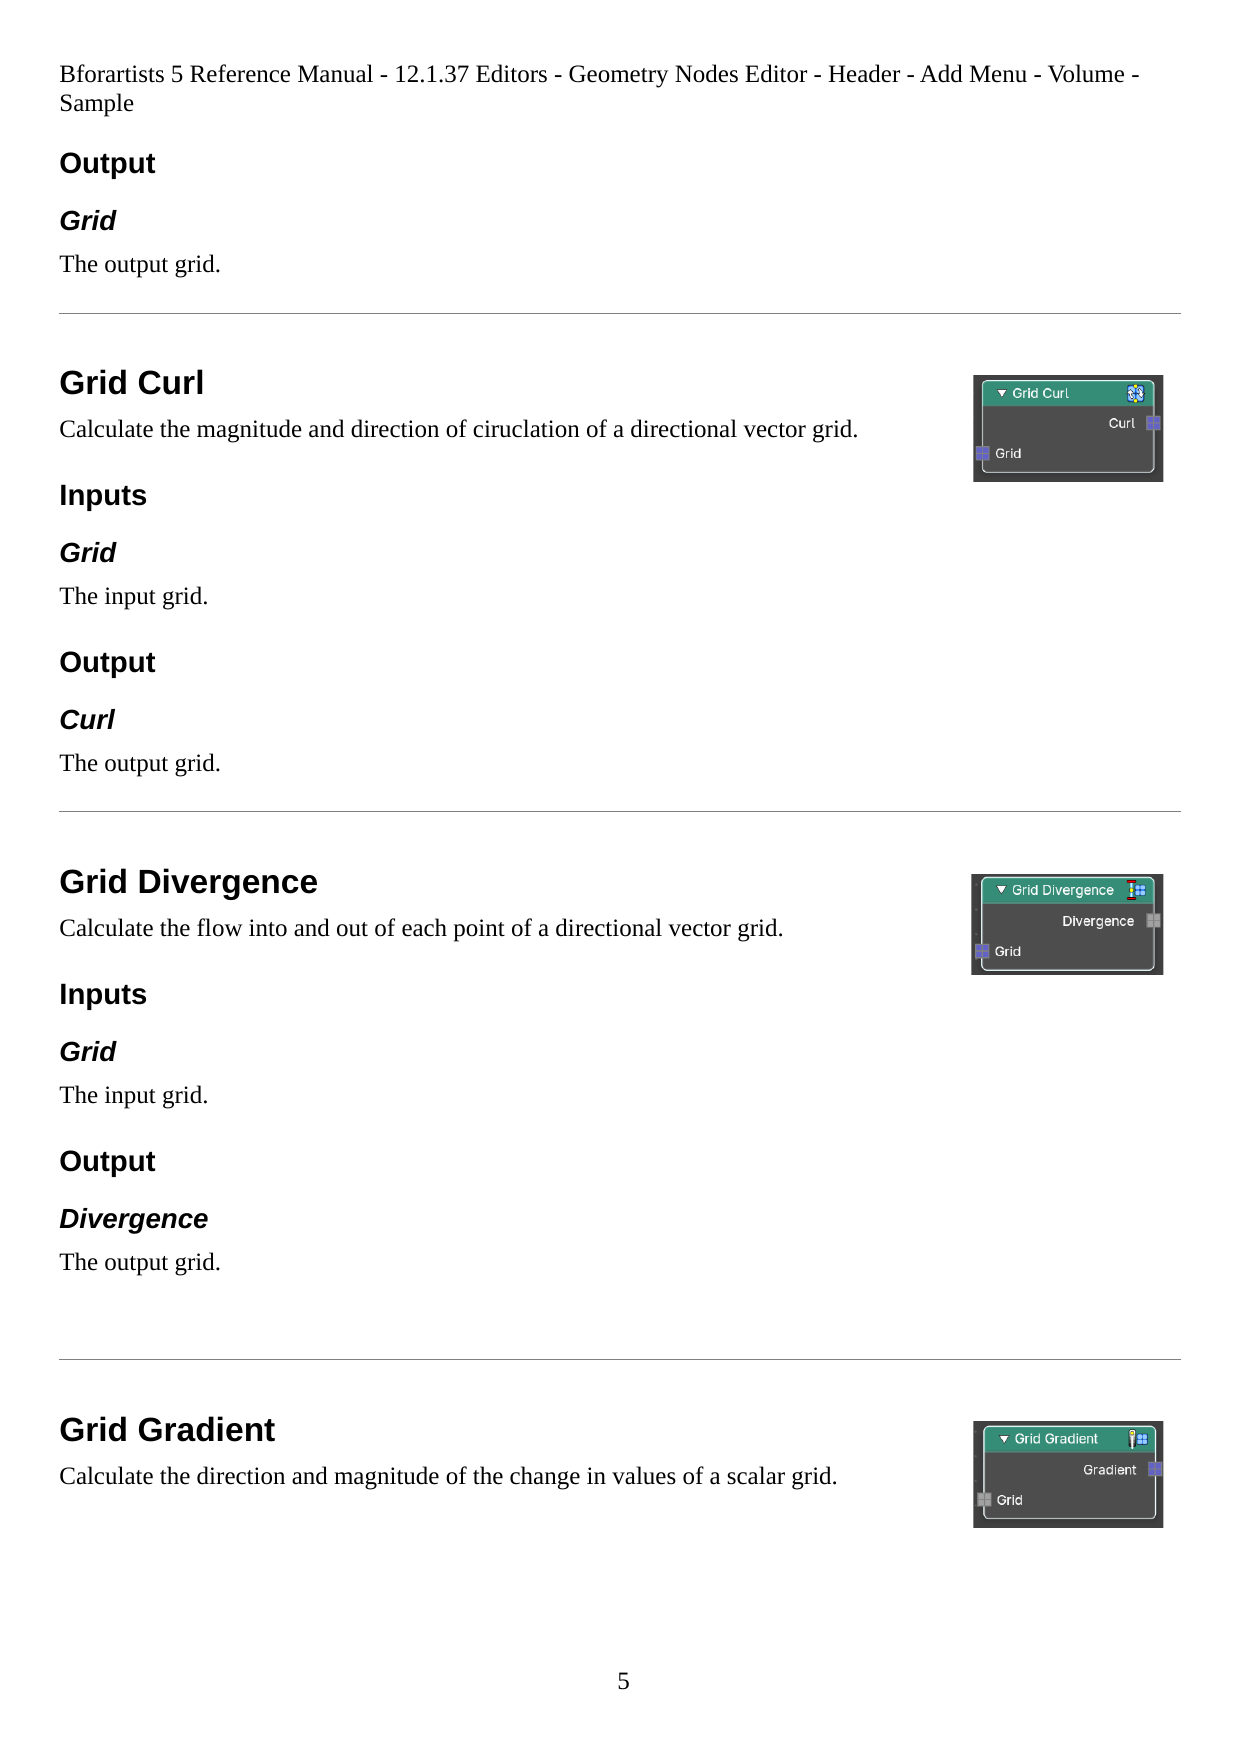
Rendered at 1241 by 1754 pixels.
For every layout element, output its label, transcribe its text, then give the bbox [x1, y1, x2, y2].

text The output grid. [59, 249, 1181, 278]
subtitle Divergence [59, 1202, 1181, 1234]
text The input grid. [59, 1080, 1181, 1109]
picture [973, 1421, 1164, 1528]
subtitle Grid Divergence [59, 862, 1181, 901]
text The input grid. [59, 581, 1181, 610]
subtitle Grid Gradient [59, 1410, 1181, 1448]
text The output grid. [59, 1247, 1181, 1275]
text Calculate the flow into and out of each point of a directional vector grid. [59, 913, 971, 942]
subtitle Output [59, 1143, 1181, 1177]
subtitle Inputs [59, 977, 1181, 1011]
picture [973, 375, 1164, 482]
subtitle Grid [59, 537, 1181, 569]
subtitle Grid [59, 1036, 1181, 1067]
text Calculate the direction and magnitude of the change in values of a scalar grid. [59, 1461, 973, 1490]
subtitle Grid Curl [59, 363, 1181, 402]
subtitle Inputs [59, 478, 1181, 512]
subtitle Grid [59, 205, 1181, 237]
picture [971, 874, 1164, 975]
subtitle Output [59, 146, 1181, 180]
subtitle Curl [59, 703, 1181, 735]
text Calculate the magnitude and direction of ciruclation of a directional vector grid. [59, 414, 973, 443]
text The output grid. [59, 748, 1181, 777]
subtitle Output [59, 645, 1181, 678]
